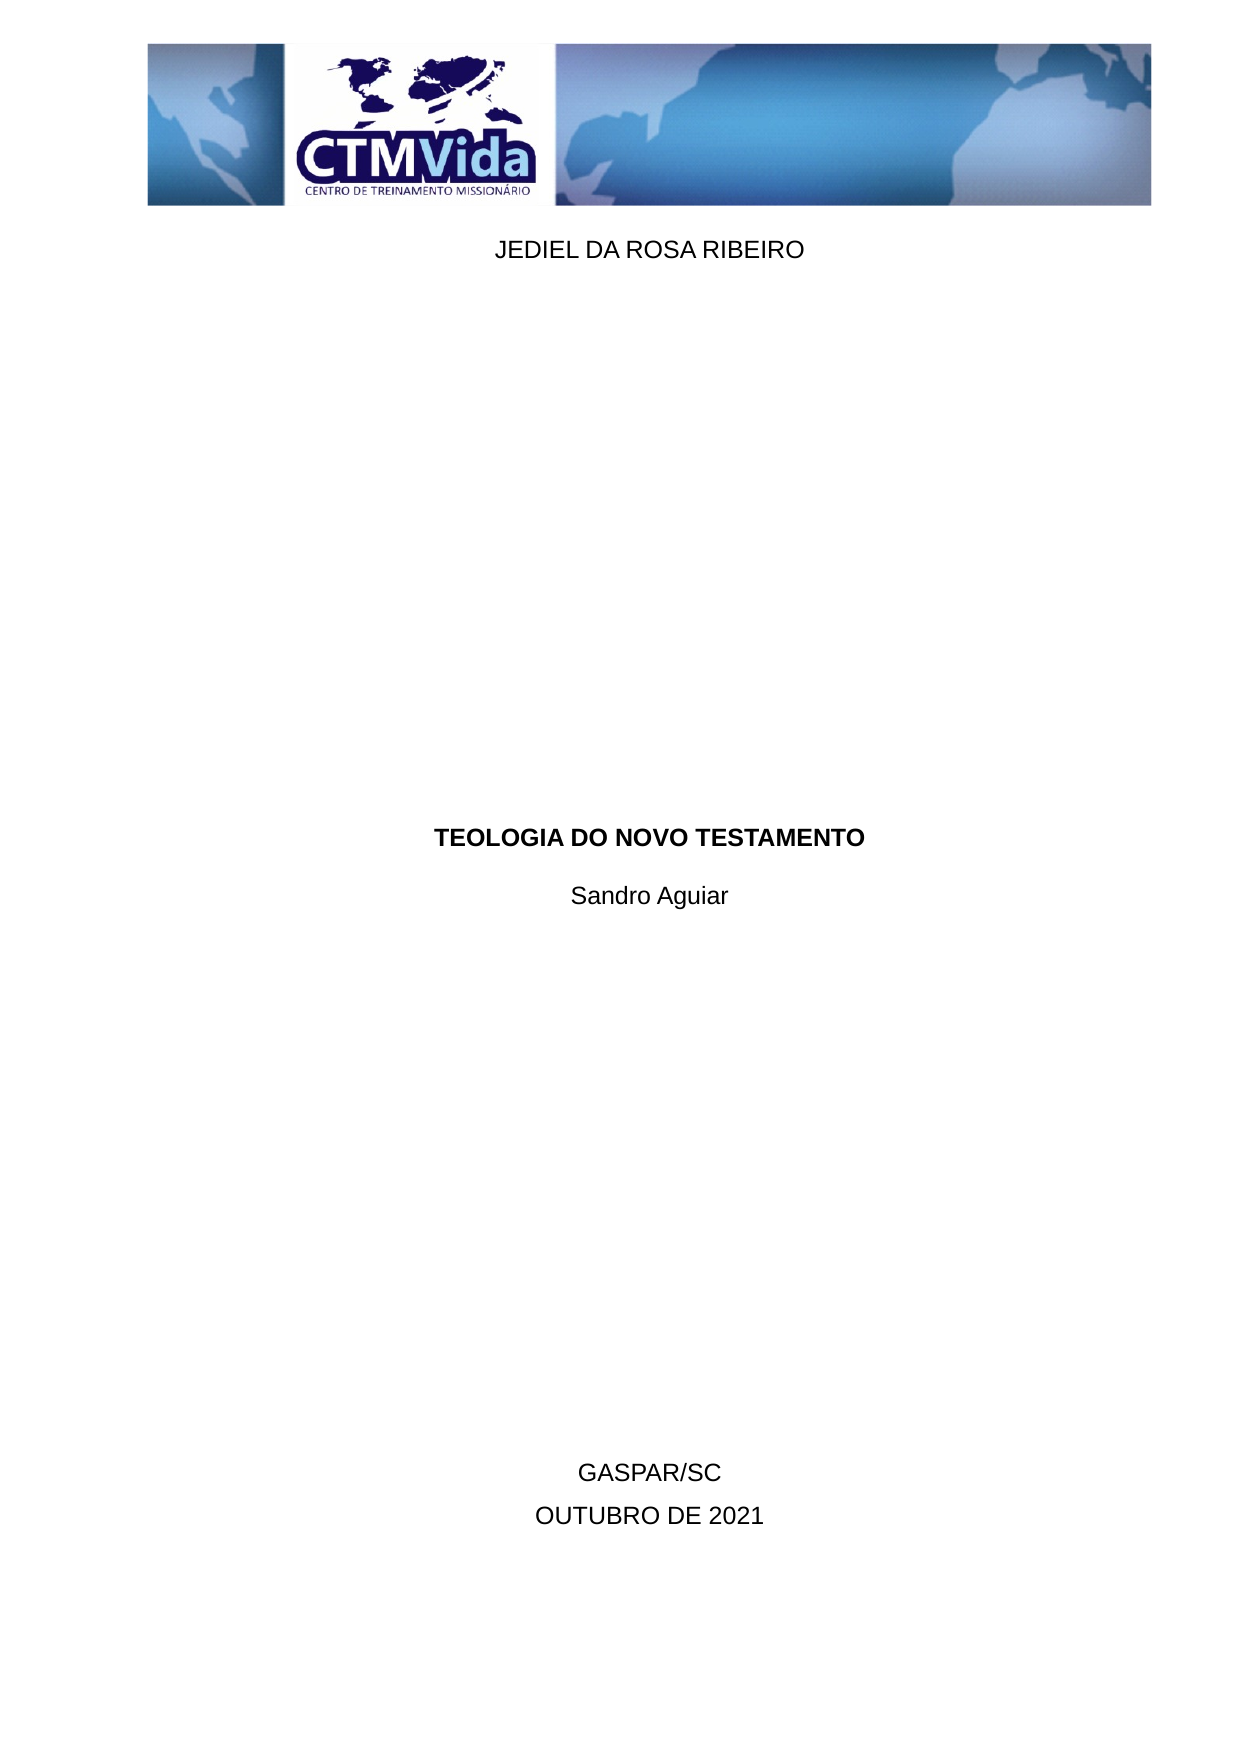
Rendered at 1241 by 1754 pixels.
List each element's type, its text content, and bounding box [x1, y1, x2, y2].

text GASPAR/SC OUTUBRO DE 2021 [177, 1458, 1122, 1530]
picture [147, 43, 1152, 206]
text TEOLOGIA DO NOVO TESTAMENTO [177, 823, 1122, 852]
text Sandro Aguiar [177, 881, 1122, 909]
text JEDIEL DA ROSA RIBEIRO [177, 235, 1122, 264]
